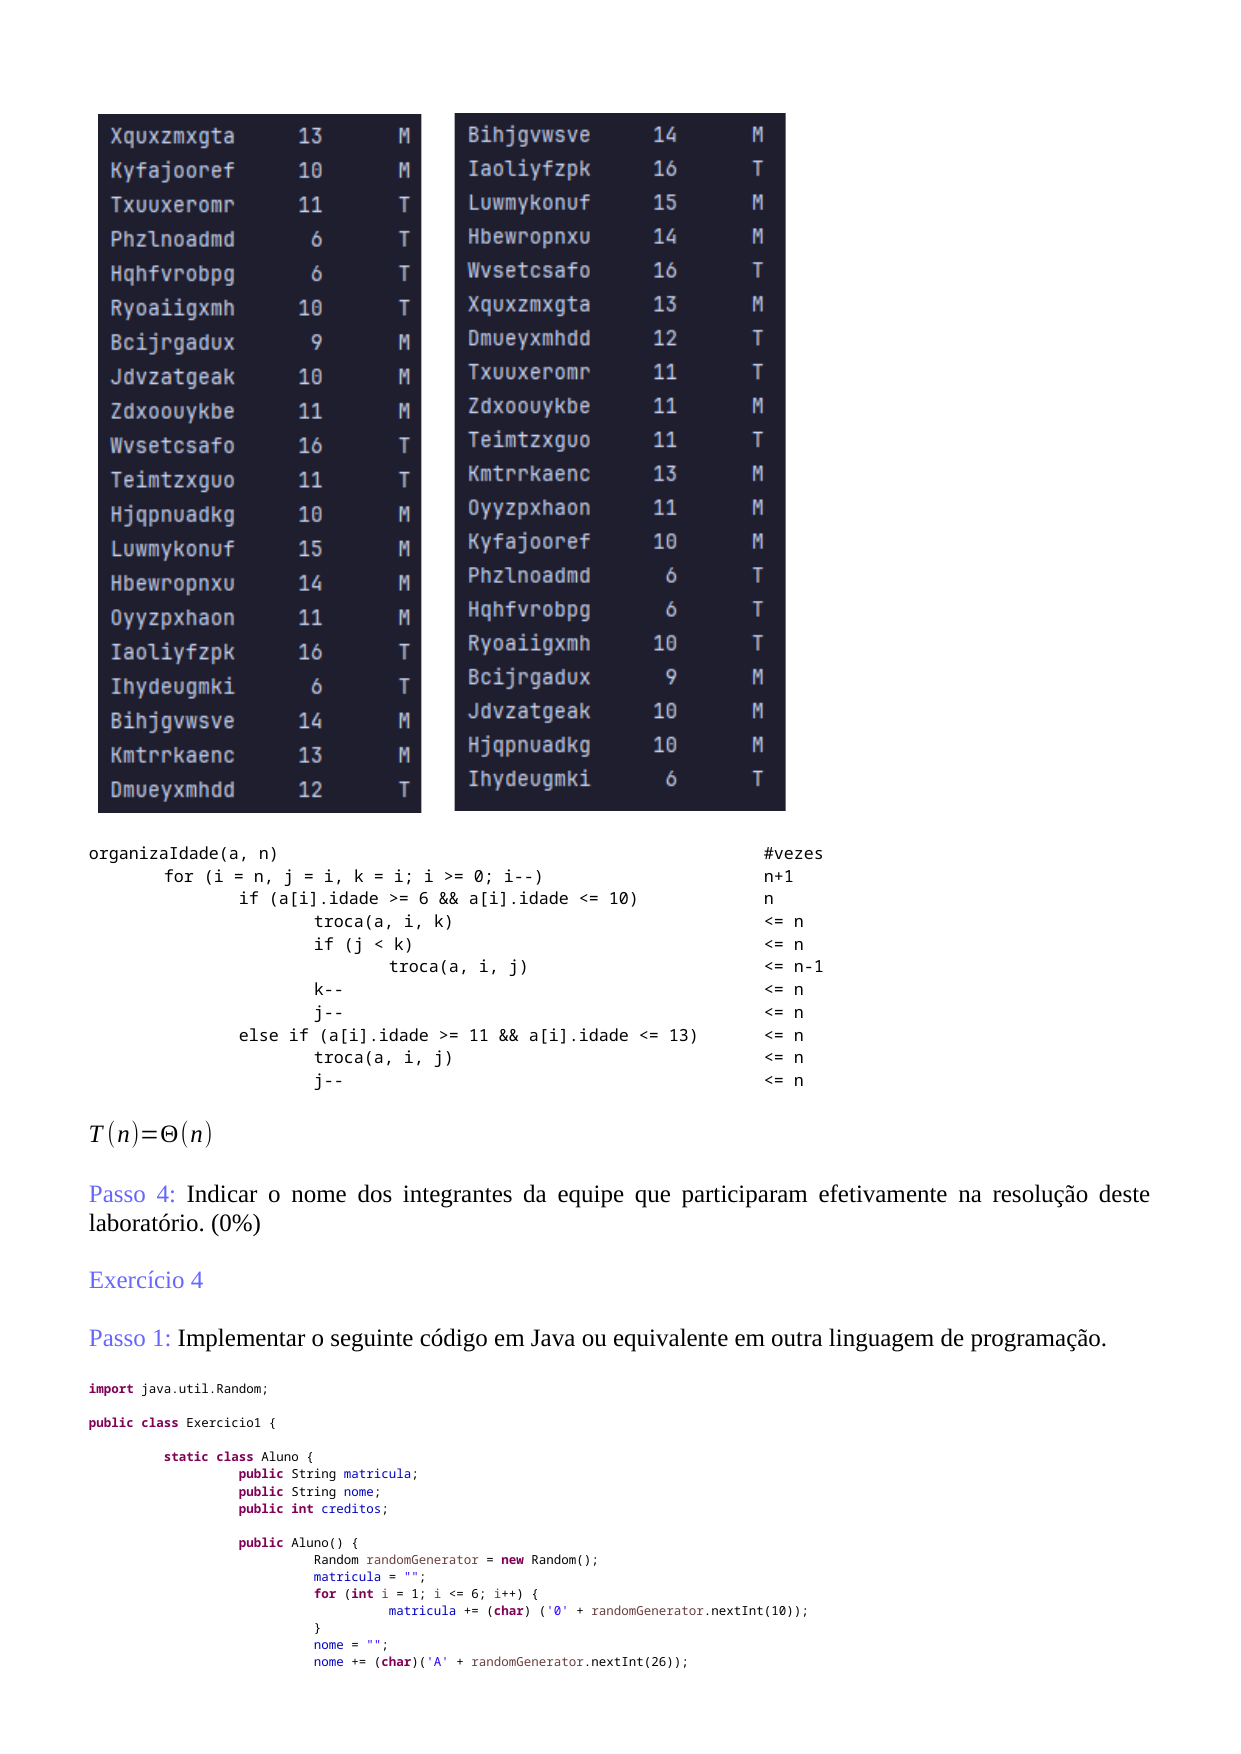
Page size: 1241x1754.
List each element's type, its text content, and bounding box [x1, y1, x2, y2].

text matricula = ""; [89, 1568, 1152, 1585]
text nome += (char)('A' + randomGenerator.nextInt(26)); [89, 1653, 1152, 1671]
text for (i = n, j = i, k = i; i >= 0; i--) n+1 [89, 864, 1152, 887]
text import java.util.Random; [89, 1380, 1152, 1397]
text j-- <= n [89, 1068, 1152, 1091]
text } [89, 1619, 1152, 1636]
text if (a[i].idade >= 6 && a[i].idade <= 10) n [89, 887, 1152, 909]
text Passo 4: Indicar o nome dos integrantes da equipe que participaram efetivamente na resolução deste laboratório. (0%) [89, 1179, 1152, 1236]
text troca(a, i, j) <= n [89, 1046, 1152, 1068]
text public Aluno() { [89, 1534, 1152, 1551]
text public class Exercicio1 { [89, 1414, 1152, 1431]
text nome = ""; [89, 1636, 1152, 1653]
text else if (a[i].idade >= 11 && a[i].idade <= 13) <= n [89, 1023, 1152, 1046]
text public String nome; [89, 1483, 1152, 1500]
text troca(a, i, k) <= n [89, 909, 1152, 932]
text for (int i = 1; i <= 6; i++) { [89, 1585, 1152, 1602]
text if (j < k) <= n [89, 932, 1152, 955]
text Exercício 4 [89, 1265, 1152, 1294]
text matricula += (char) ('0' + randomGenerator.nextInt(10)); [89, 1602, 1152, 1619]
text j-- <= n [89, 1000, 1152, 1023]
text k-- <= n [89, 978, 1152, 1000]
text Passo 1: Implementar o seguinte código em Java ou equivalente em outra linguagem de programação. [89, 1323, 1152, 1351]
text organizaIdade(a, n) #vezes [89, 841, 1152, 864]
text Random randomGenerator = new Random(); [89, 1551, 1152, 1568]
picture [454, 113, 786, 811]
text troca(a, i, j) <= n-1 [89, 955, 1152, 978]
text public int creditos; [89, 1500, 1152, 1517]
text static class Aluno { [89, 1448, 1152, 1466]
picture [98, 114, 422, 813]
text public String matricula; [89, 1466, 1152, 1483]
